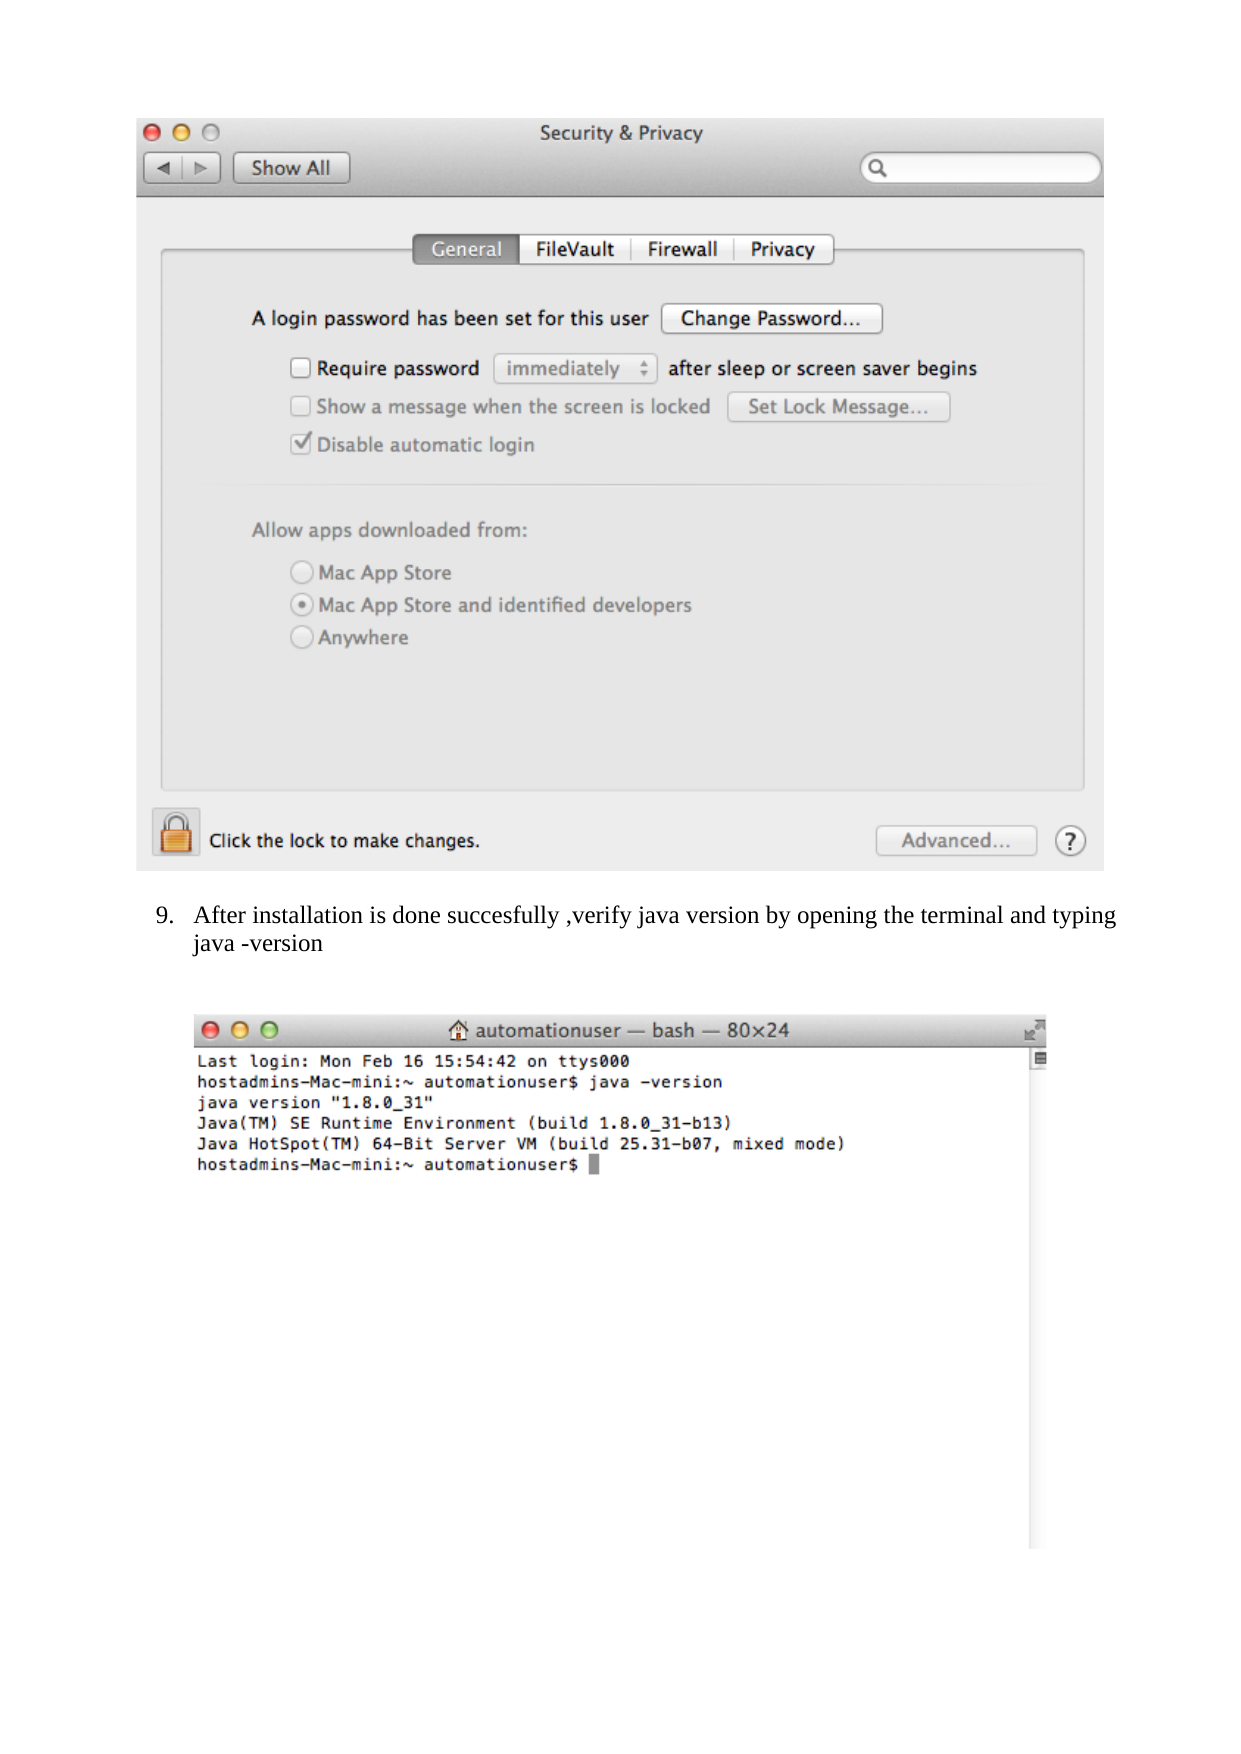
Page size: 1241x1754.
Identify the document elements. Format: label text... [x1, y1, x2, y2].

picture [193, 1014, 1047, 1549]
list After installation is done succesfully ,verify java version by opening the terminal and typing java -version [156, 900, 1122, 957]
picture [136, 118, 1104, 871]
